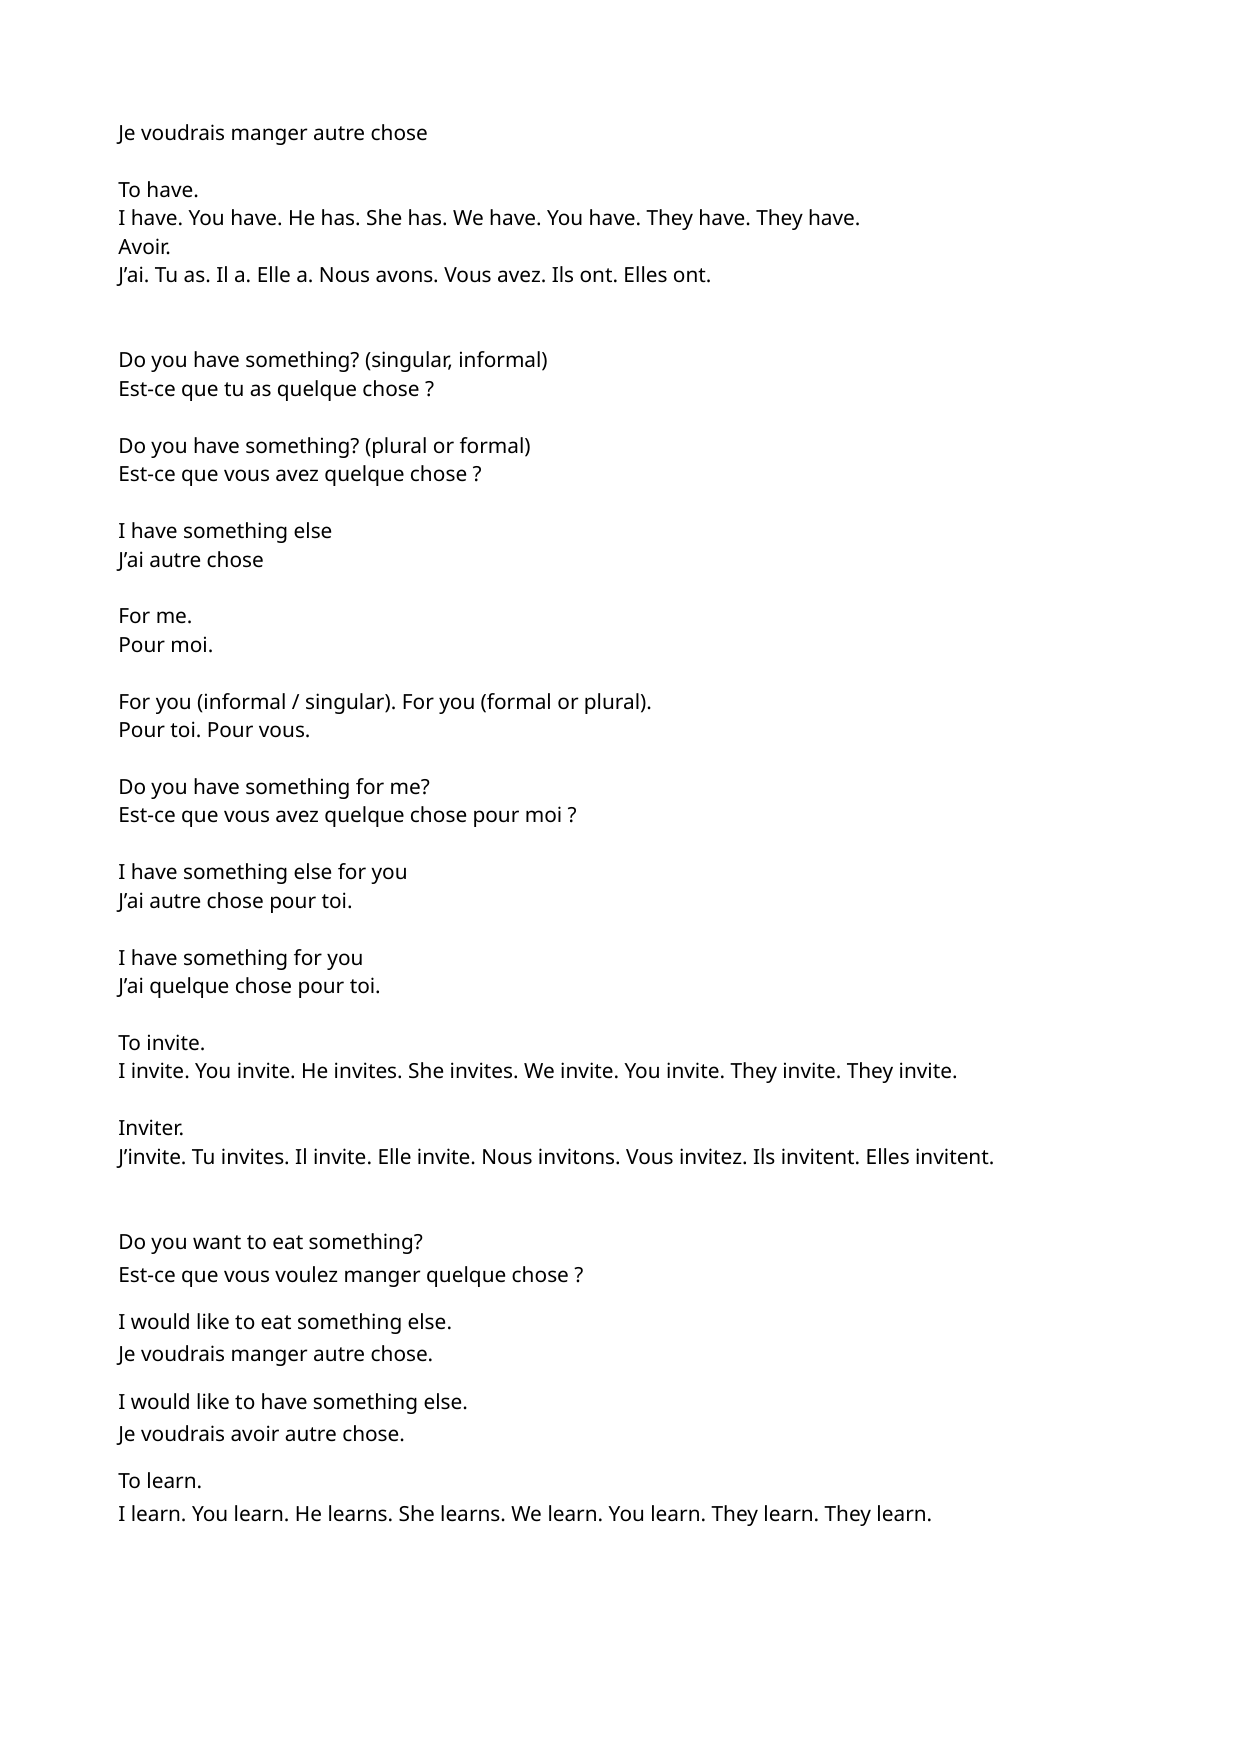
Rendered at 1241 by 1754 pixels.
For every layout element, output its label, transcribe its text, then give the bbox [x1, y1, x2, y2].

text Do you want to eat something? Est-ce que vous voulez manger quelque chose ? [118, 1227, 1122, 1288]
text Je voudrais manger autre chose To have. I have. You have. He has. She has. We have. You have. They have. They have. Avoir. J’ai. Tu as. Il a. Elle a. Nous avons. Vous avez. Ils ont. Elles ont. [118, 118, 1122, 289]
text I would like to eat something else. Je voudrais manger autre chose. [118, 1307, 1122, 1368]
text For me. Pour moi. For you (informal / singular). For you (formal or plural). Pour toi. Pour vous. Do you have something for me? Est-ce que vous avez quelque chose pour moi ? I have something else for you J’ai autre chose pour toi. I have something for you J’ai quelque chose pour toi. To invite. I invite. You invite. He invites. She invites. We invite. You invite. They invite. They invite. [118, 602, 1122, 1085]
text Inviter. J’invite. Tu invites. Il invite. Elle invite. Nous invitons. Vous invitez. Ils invitent. Elles invitent. [118, 1085, 1122, 1170]
text I would like to have something else. Je voudrais avoir autre chose. [118, 1387, 1122, 1448]
text To learn. I learn. You learn. He learns. She learns. We learn. You learn. They learn. They learn. [118, 1467, 1122, 1528]
text I have something else J’ai autre chose [118, 516, 1122, 573]
text Do you have something? (singular, informal) Est-ce que tu as quelque chose ? Do you have something? (plural or formal) Est-ce que vous avez quelque chose ? [118, 317, 1122, 488]
